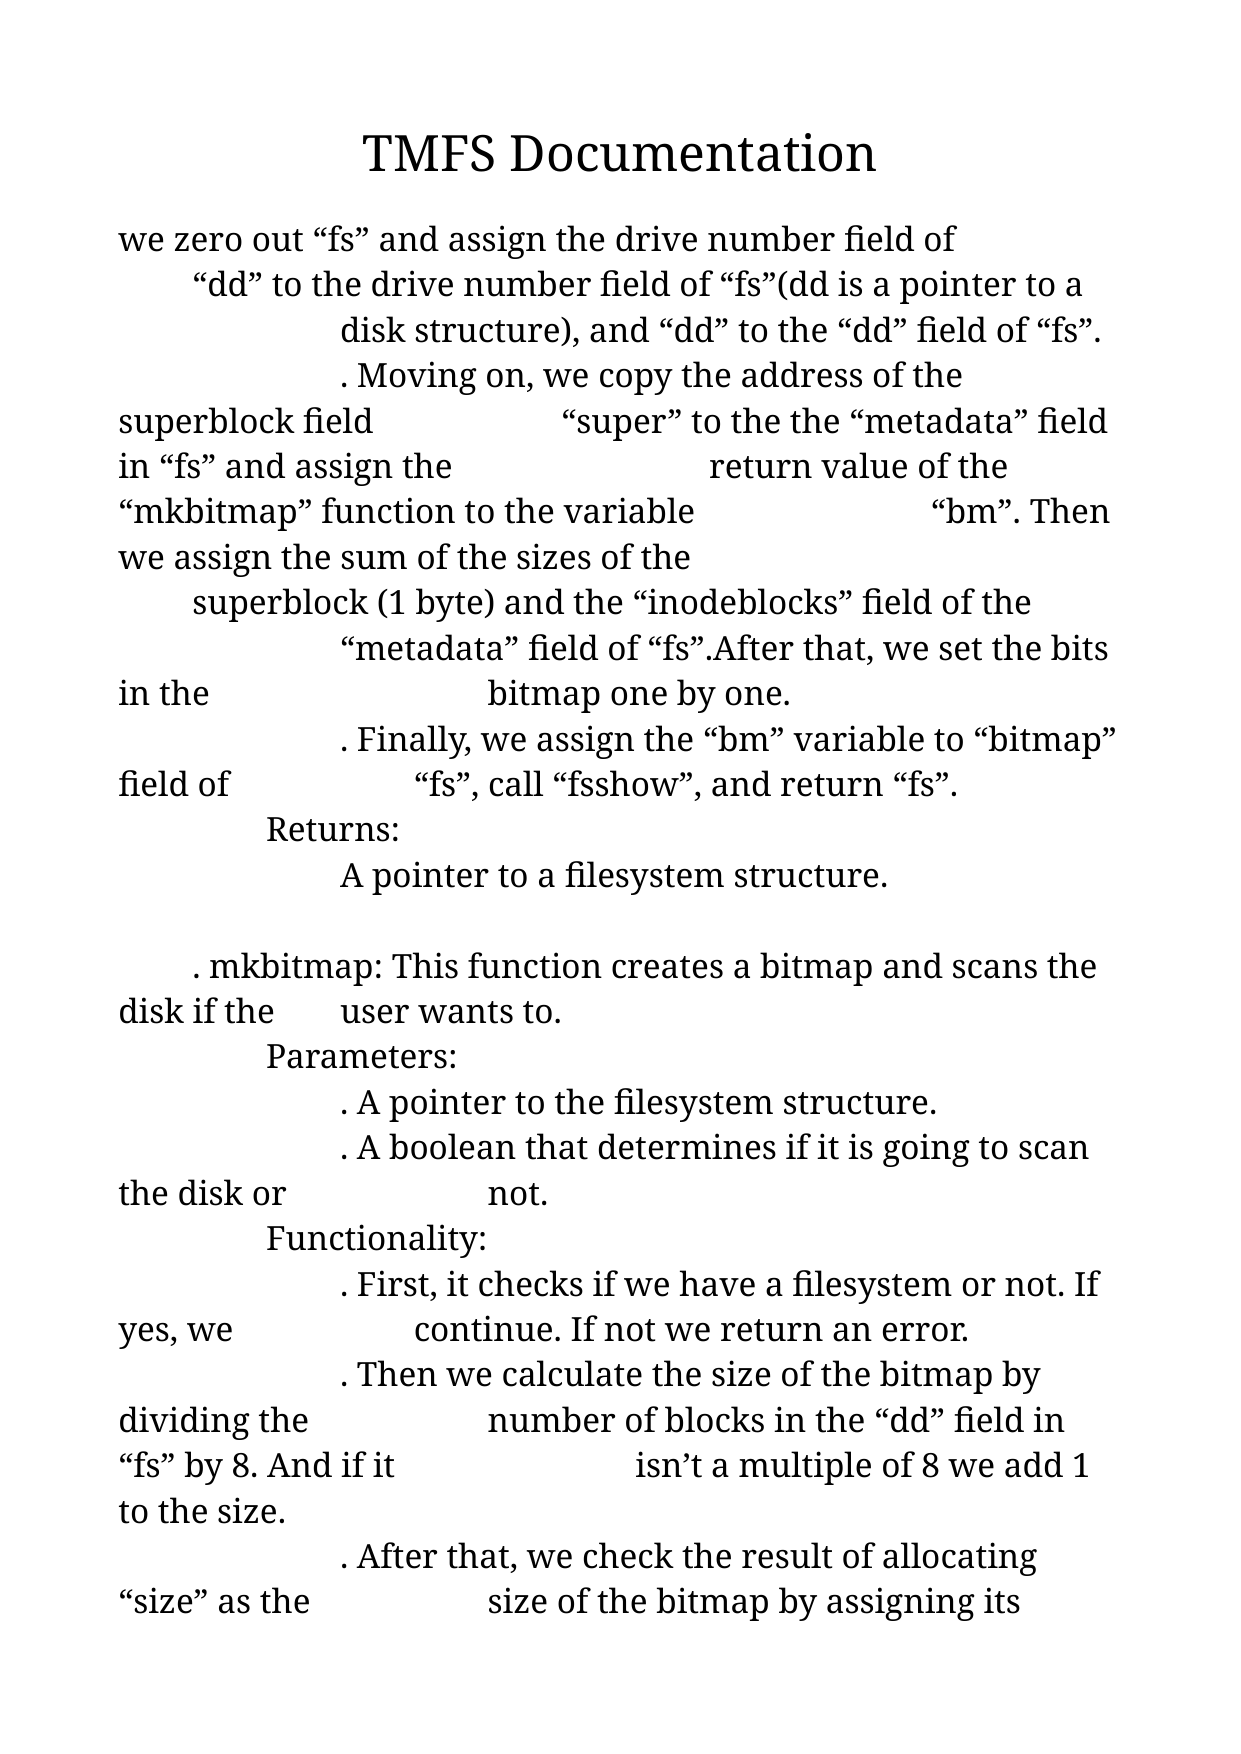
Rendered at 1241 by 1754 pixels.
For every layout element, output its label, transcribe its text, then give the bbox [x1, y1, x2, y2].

text . Then we calculate the size of the bitmap by dividing the number of blocks in the “dd” field in “fs” by 8. And if it isn’t a multiple of 8 we add 1 to the size. [118, 1351, 1122, 1533]
text A pointer to a filesystem structure. [118, 852, 1122, 897]
text . First, it checks if we have a filesystem or not. If yes, we continue. If not we return an error. [118, 1260, 1122, 1351]
text . A boolean that determines if it is going to scan the disk or not. [118, 1124, 1122, 1215]
text we zero out “fs” and assign the drive number field of “dd” to the drive number field of “fs”(dd is a pointer to a disk structure), and “dd” to the “dd” field of “fs”. [118, 216, 1122, 352]
text . Finally, we assign the “bm” variable to “bitmap” field of “fs”, call “fsshow”, and return “fs”. [118, 715, 1122, 806]
text . Moving on, we copy the address of the superblock field “super” to the the “metadata” field in “fs” and assign the return value of the “mkbitmap” function to the variable “bm”. Then we assign the sum of the sizes of the superblock (1 byte) and the “inodeblocks” field of the “metadata” field of “fs”.After that, we set the bits in the bitmap one by one. [118, 352, 1122, 715]
text Functionality: [118, 1215, 1122, 1260]
text . A pointer to the filesystem structure. [118, 1079, 1122, 1124]
text Parameters: [118, 1033, 1122, 1079]
text . After that, we check the result of allocating “size” as the size of the bitmap by assigning its [118, 1533, 1122, 1624]
text Returns: [118, 806, 1122, 852]
text . mkbitmap: This function creates a bitmap and scans the disk if the user wants to. [118, 942, 1122, 1033]
